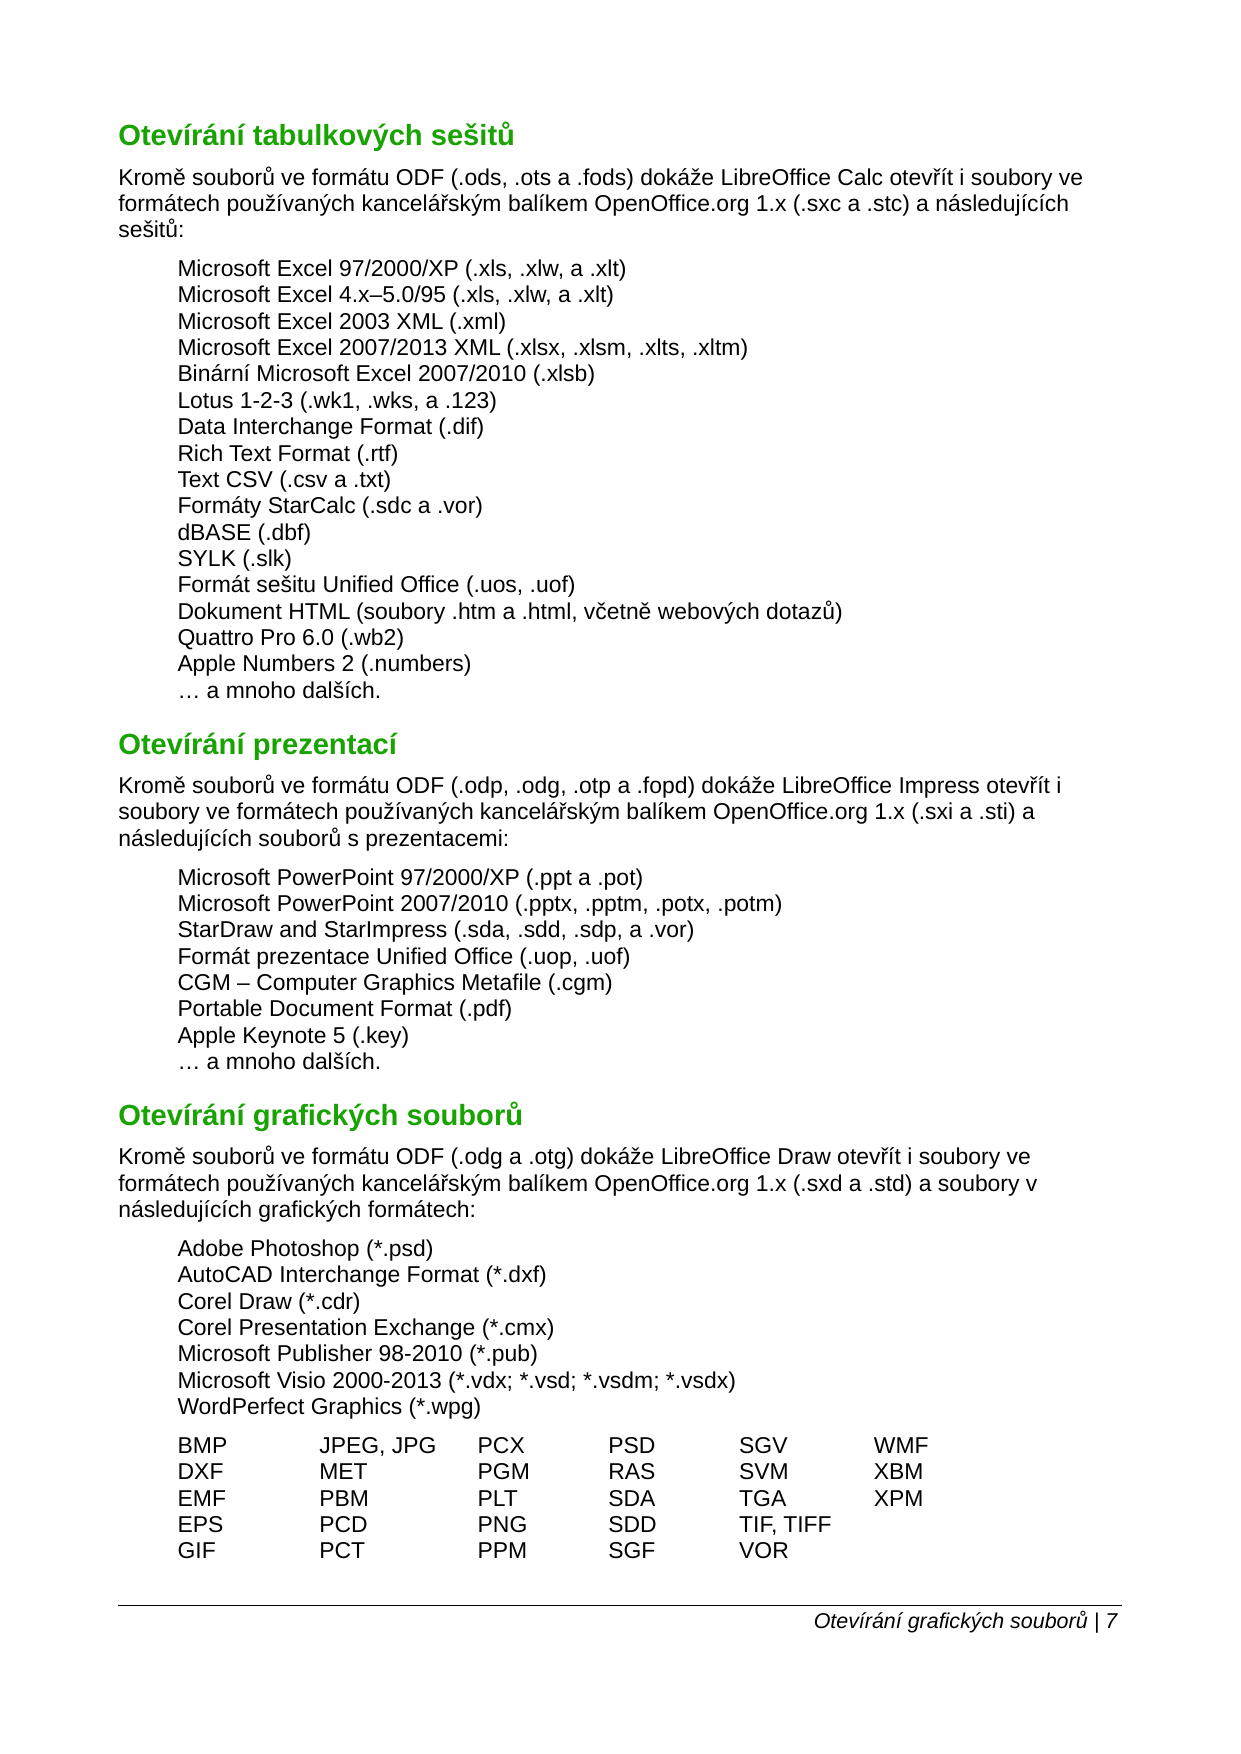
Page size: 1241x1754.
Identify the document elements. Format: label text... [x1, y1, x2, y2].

subtitle Otevírání tabulkových sešitů [118, 118, 1122, 152]
subtitle Otevírání grafických souborů [118, 1098, 1122, 1132]
table_cell PLT [478, 1485, 608, 1511]
table_cell RAS [608, 1458, 739, 1484]
table_cell EMF [178, 1485, 319, 1511]
text Kromě souborů ve formátu ODF (.odg a .otg) dokáže LibreOffice Draw otevřít i soubory ve formátech používaných kancelářským balíkem OpenOffice.org 1.x (.sxd a .std) a soubory v následujících grafických formátech: [118, 1143, 1122, 1222]
table_cell GIF [178, 1537, 319, 1564]
list Kromě souborů ve formátu ODF (.ods, .ots a .fods) dokáže LibreOffice Calc otevřít i soubory ve formátech používaných kancelářským balíkem OpenOffice.org 1.x (.sxc a .stc) a následujících sešitů: [118, 163, 1122, 242]
table_cell PCT [319, 1537, 477, 1564]
text Adobe Photoshop (*.psd) AutoCAD Interchange Format (*.dxf) Corel Draw (*.cdr) Corel Presentation Exchange (*.cmx) Microsoft Publisher 98-2010 (*.pub) Microsoft Visio 2000-2013 (*.vdx; *.vsd; *.vsdm; *.vsdx) WordPerfect Graphics (*.wpg) [177, 1235, 1122, 1419]
table_header PSD [608, 1432, 739, 1458]
subtitle Otevírání prezentací [118, 727, 1122, 760]
table_cell PGM [478, 1458, 608, 1484]
table_cell PCD [319, 1511, 477, 1537]
table_cell XBM [874, 1458, 1119, 1484]
table_cell DXF [178, 1458, 319, 1484]
table_cell TGA [739, 1485, 874, 1511]
table_cell [874, 1511, 1119, 1537]
table_header WMF [874, 1432, 1119, 1458]
table_header JPEG, JPG [319, 1432, 477, 1458]
list Kromě souborů ve formátu ODF (.odp, .odg, .otp a .fopd) dokáže LibreOffice Impress otevřít i soubory ve formátech používaných kancelářským balíkem OpenOffice.org 1.x (.sxi a .sti) a následujících souborů s prezentacemi: [118, 772, 1122, 851]
table_cell [874, 1537, 1119, 1564]
table_cell PNG [478, 1511, 608, 1537]
table_cell EPS [178, 1511, 319, 1537]
text Microsoft Excel 97/2000/XP (.xls, .xlw, a .xlt) Microsoft Excel 4.x–5.0/95 (.xls, .xlw, a .xlt) Microsoft Excel 2003 XML (.xml) Microsoft Excel 2007/2013 XML (.xlsx, .xlsm, .xlts, .xltm) Binární Microsoft Excel 2007/2010 (.xlsb) Lotus 1-2-3 (.wk1, .wks, a .123) Data Interchange Format (.dif) Rich Text Format (.rtf) Text CSV (.csv a .txt) Formáty StarCalc (.sdc a .vor) dBASE (.dbf) SYLK (.slk) Formát sešitu Unified Office (.uos, .uof) Dokument HTML (soubory .htm a .html, včetně webových dotazů) Quattro Pro 6.0 (.wb2) Apple Numbers 2 (.numbers) … a mnoho dalších. [177, 255, 1122, 703]
table_cell SDA [608, 1485, 739, 1511]
table_cell SGF [608, 1537, 739, 1564]
table_header SGV [739, 1432, 874, 1458]
table_cell VOR [739, 1537, 874, 1564]
table_cell MET [319, 1458, 477, 1484]
table_cell TIF, TIFF [739, 1511, 874, 1537]
table_cell PPM [478, 1537, 608, 1564]
table_header BMP [178, 1432, 319, 1458]
table_header PCX [478, 1432, 608, 1458]
table_cell SDD [608, 1511, 739, 1537]
table_cell XPM [874, 1485, 1119, 1511]
table_cell PBM [319, 1485, 477, 1511]
text Microsoft PowerPoint 97/2000/XP (.ppt a .pot) Microsoft PowerPoint 2007/2010 (.pptx, .pptm, .potx, .potm) StarDraw and StarImpress (.sda, .sdd, .sdp, a .vor) Formát prezentace Unified Office (.uop, .uof) CGM – Computer Graphics Metafile (.cgm) Portable Document Format (.pdf) Apple Keynote 5 (.key) … a mnoho dalších. [177, 863, 1122, 1074]
table_cell SVM [739, 1458, 874, 1484]
